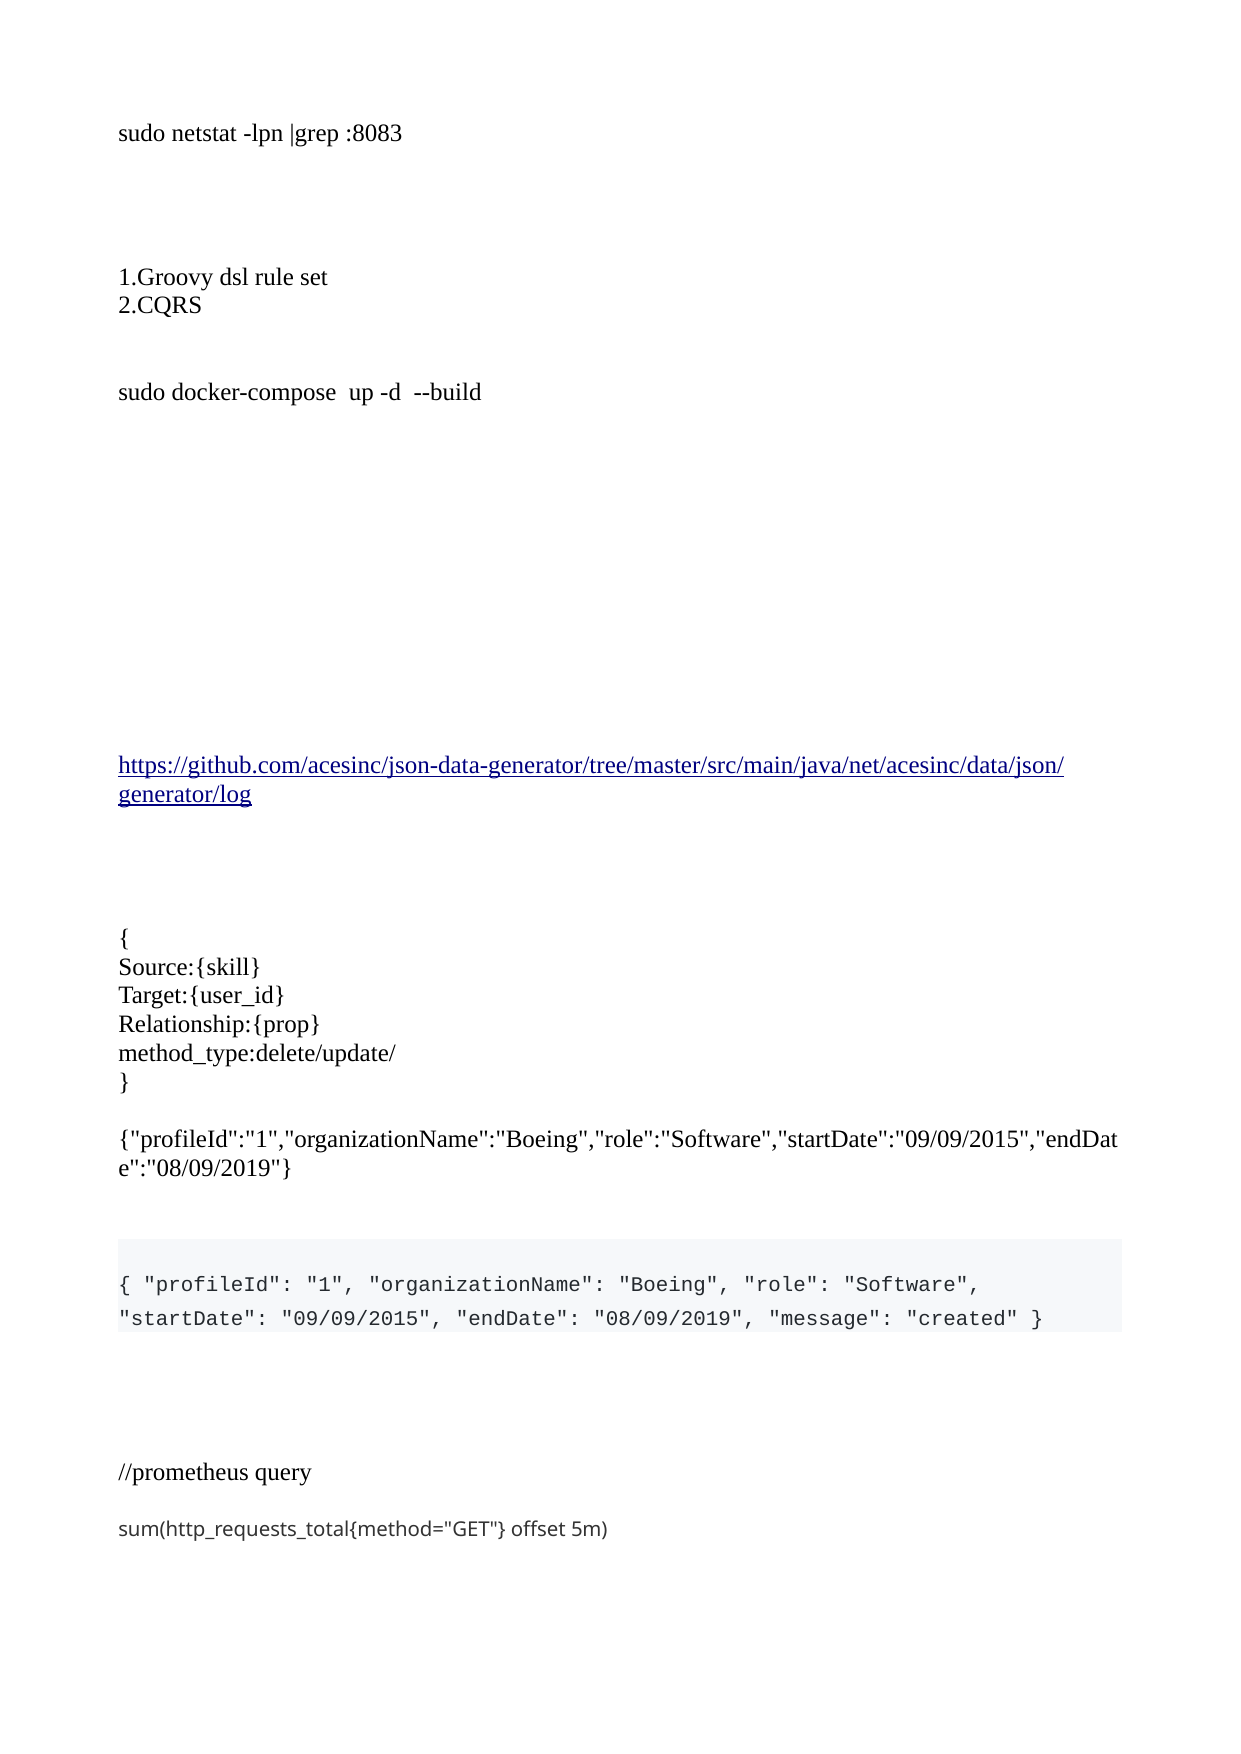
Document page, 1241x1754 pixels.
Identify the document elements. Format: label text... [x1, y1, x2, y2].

text { "profileId": "1", "organizationName": "Boeing", "role": "Software", "startDate": "09/09/2015", "endDate": "08/09/2019", "message": "created" } [118, 1274, 1122, 1332]
text sum(http_requests_total{method="GET"} offset 5m) [118, 1515, 1122, 1542]
text {"profileId":"1","organizationName":"Boeing","role":"Software","startDate":"09/09/2015","endDate":"08/09/2019"} [118, 1124, 1122, 1182]
text 2.CQRS [118, 291, 1122, 319]
text //prometheus query [118, 1457, 1122, 1486]
text sudo netstat -lpn |grep :8083 [118, 118, 1122, 147]
text 1.Groovy dsl rule set [118, 262, 1122, 291]
text { [118, 923, 1122, 952]
text Source:{skill} [118, 952, 1122, 981]
text Relationship:{prop} [118, 1009, 1122, 1038]
text method_type:delete/update/ [118, 1038, 1122, 1067]
text Target:{user_id} [118, 981, 1122, 1009]
text https://github.com/acesinc/json-data-generator/tree/master/src/main/java/net/acesinc/data/json/generator/log [118, 751, 1122, 808]
text } [118, 1067, 1122, 1096]
text sudo docker-compose up -d --build [118, 377, 1122, 406]
